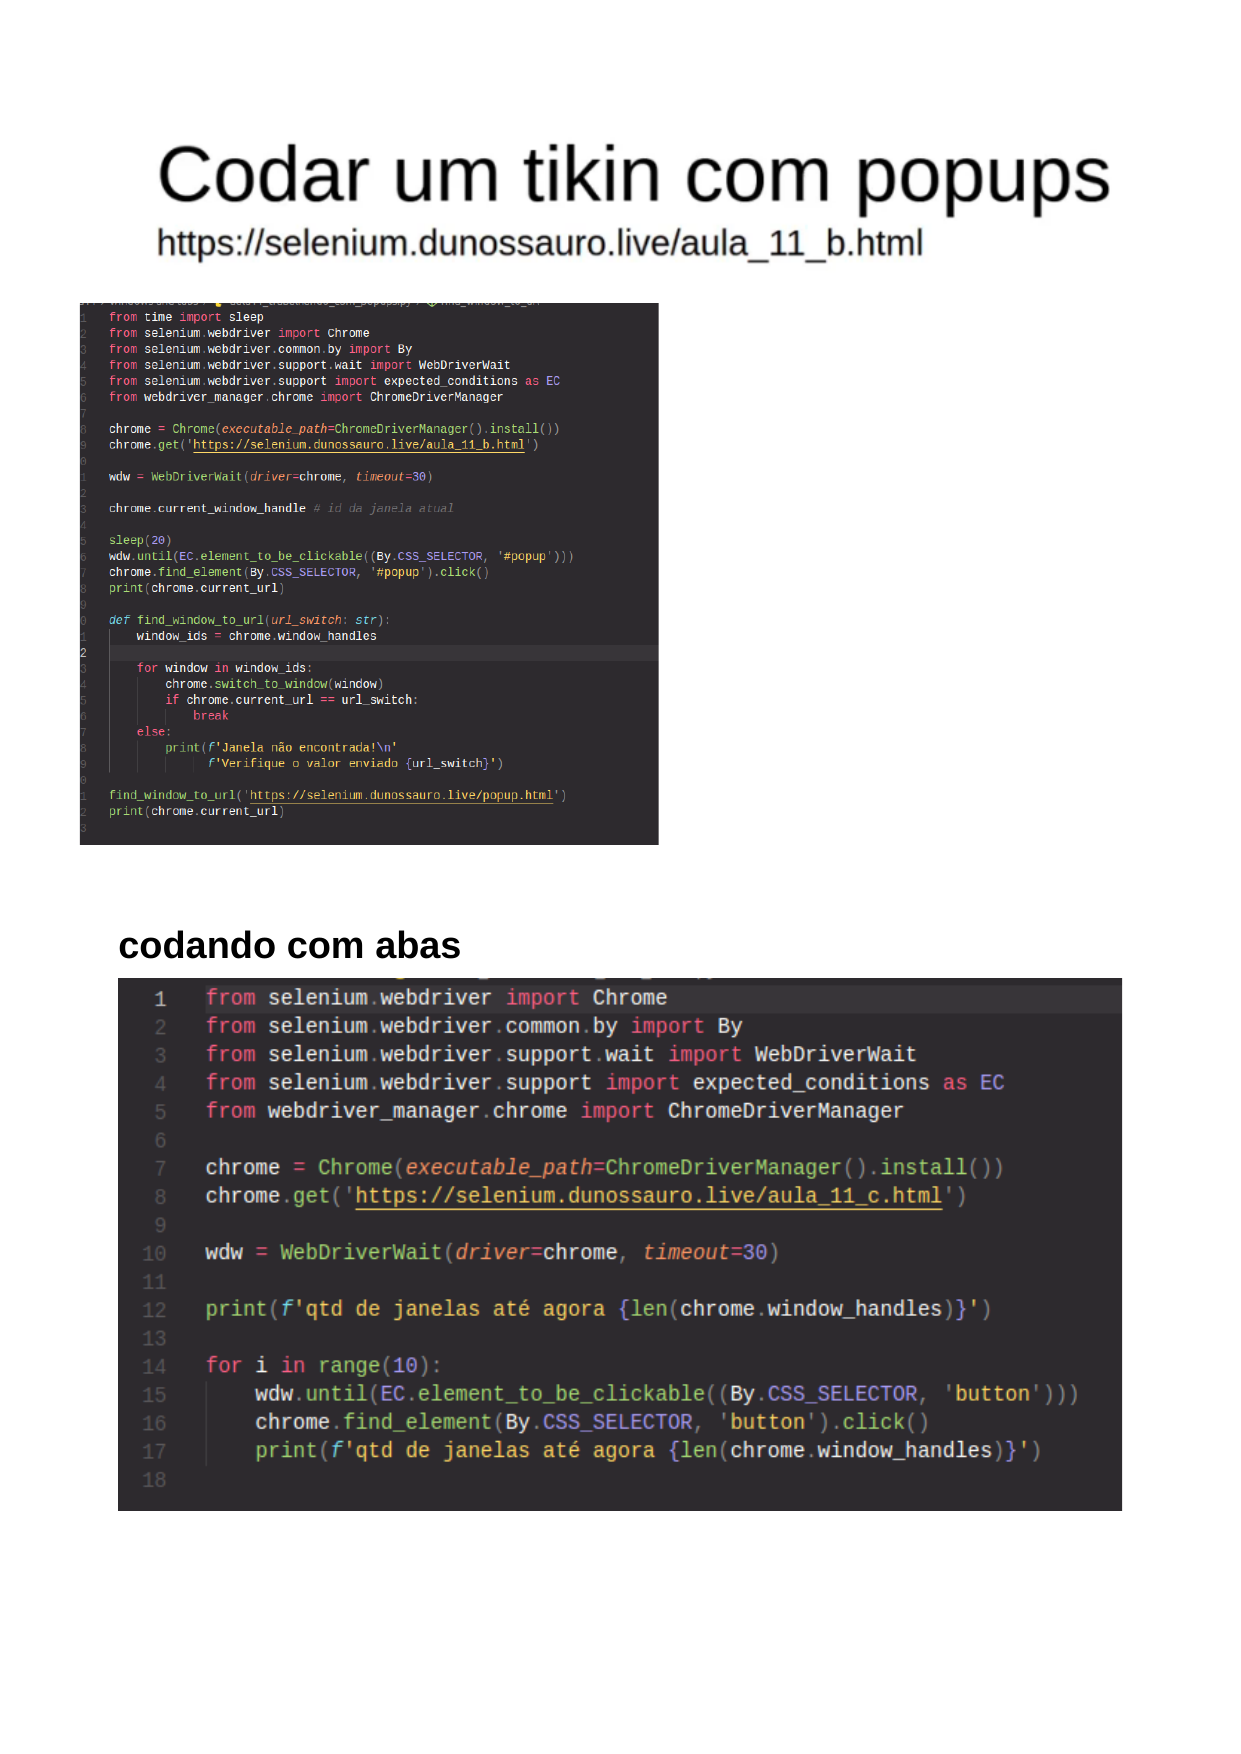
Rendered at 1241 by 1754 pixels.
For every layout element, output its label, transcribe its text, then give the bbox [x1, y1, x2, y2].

picture [118, 978, 1123, 1511]
picture [135, 78, 1139, 289]
picture [79, 303, 659, 845]
subtitle codando com abas [118, 923, 1122, 966]
